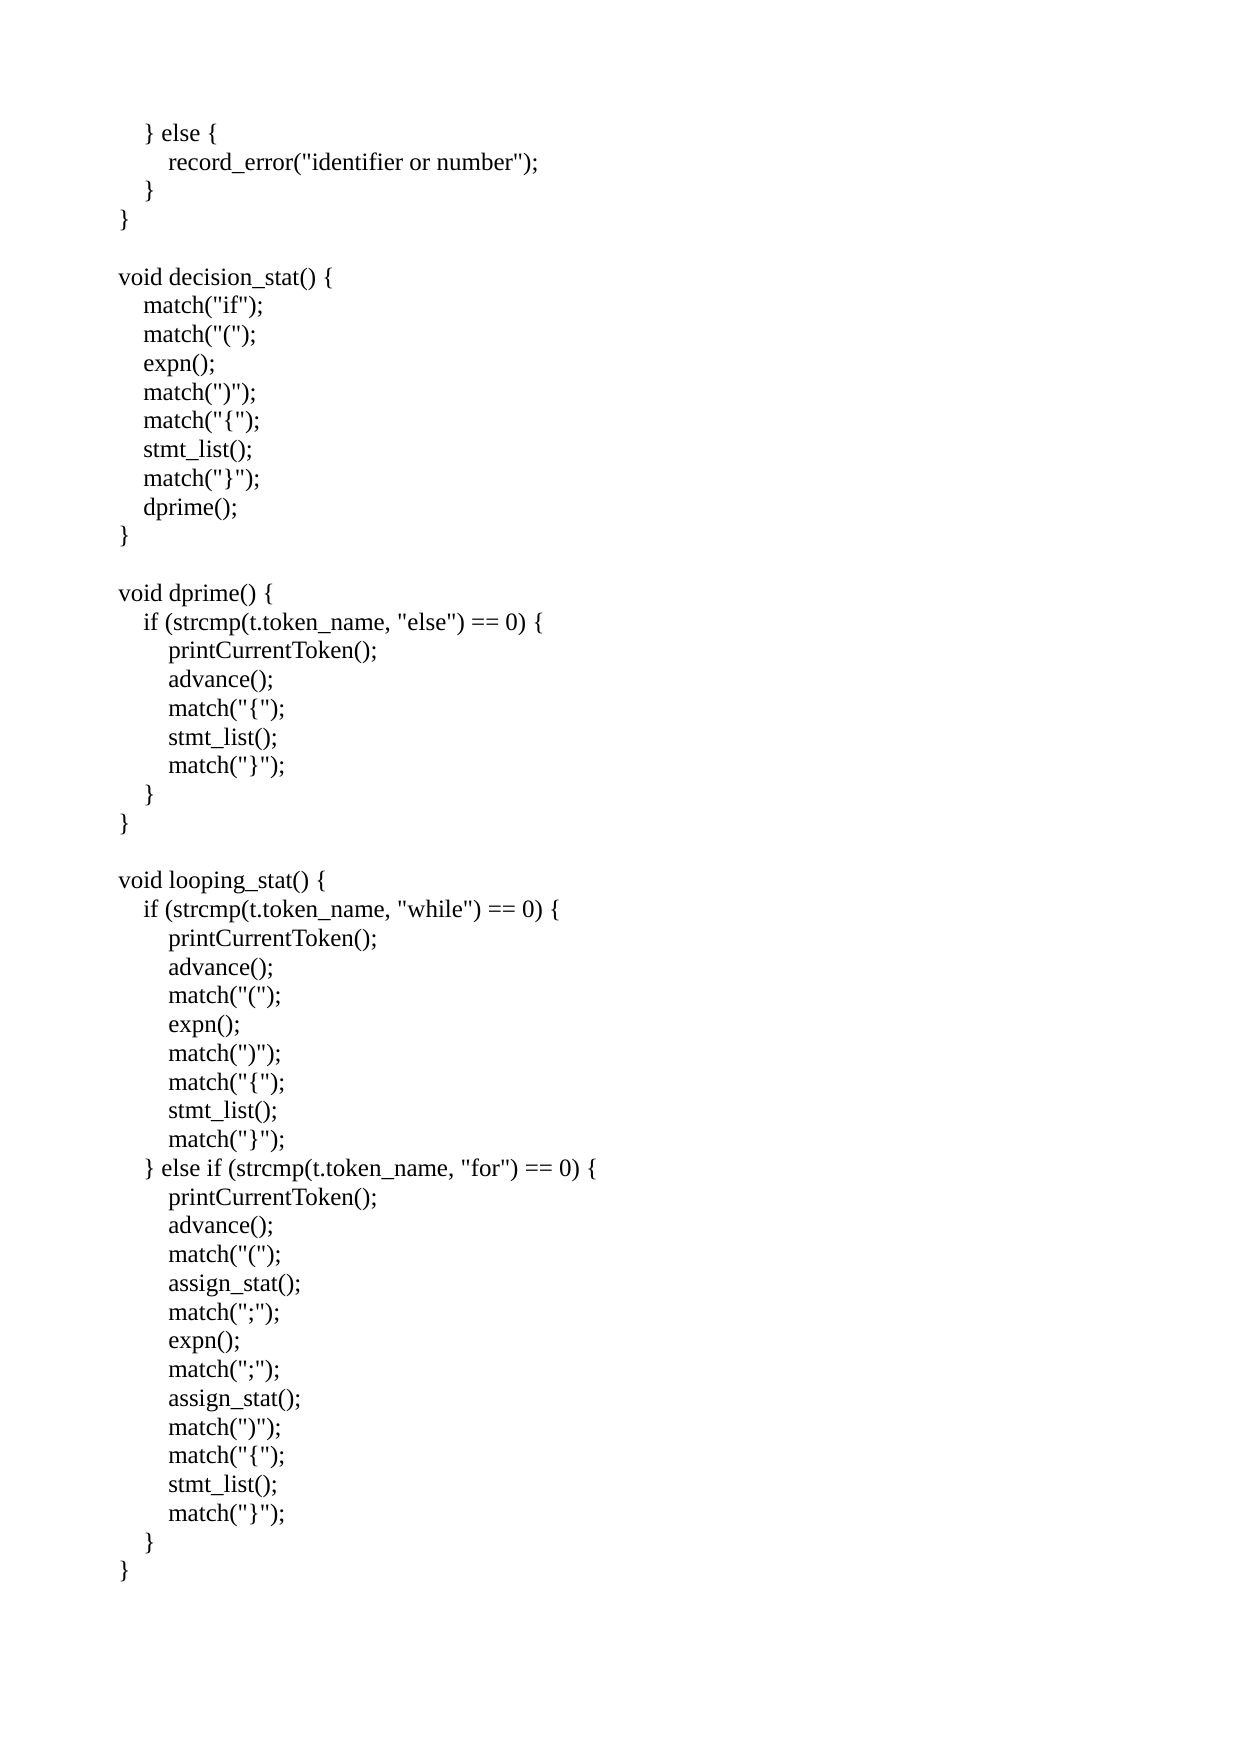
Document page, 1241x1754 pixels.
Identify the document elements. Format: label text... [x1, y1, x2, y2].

text match("}"); [118, 463, 1122, 492]
text dprime(); [118, 492, 1122, 521]
text match("("); [118, 1239, 1122, 1268]
text stmt_list(); [118, 434, 1122, 463]
text match("{"); [118, 693, 1122, 722]
text record_error("identifier or number"); [118, 147, 1122, 176]
text match(")"); [118, 1412, 1122, 1441]
text stmt_list(); [118, 1469, 1122, 1498]
text match(")"); [118, 1038, 1122, 1067]
text match(";"); [118, 1354, 1122, 1383]
text expn(); [118, 348, 1122, 377]
text } [118, 1556, 1122, 1584]
text match("("); [118, 981, 1122, 1009]
text stmt_list(); [118, 722, 1122, 751]
text expn(); [118, 1009, 1122, 1038]
text stmt_list(); [118, 1096, 1122, 1124]
text } [118, 204, 1122, 233]
text advance(); [118, 1211, 1122, 1239]
text assign_stat(); [118, 1383, 1122, 1412]
text void decision_stat() { [118, 262, 1122, 291]
text } [118, 779, 1122, 808]
text match("{"); [118, 1067, 1122, 1096]
text match("}"); [118, 1124, 1122, 1153]
text expn(); [118, 1326, 1122, 1354]
text void dprime() { [118, 578, 1122, 607]
text } [118, 176, 1122, 204]
text match(";"); [118, 1297, 1122, 1326]
text match("}"); [118, 751, 1122, 779]
text } else if (strcmp(t.token_name, "for") == 0) { [118, 1153, 1122, 1182]
text assign_stat(); [118, 1268, 1122, 1297]
text } [118, 808, 1122, 837]
text match("{"); [118, 1441, 1122, 1469]
text } else { [118, 118, 1122, 147]
text match("{"); [118, 406, 1122, 434]
text printCurrentToken(); [118, 1182, 1122, 1211]
text } [118, 1527, 1122, 1556]
text printCurrentToken(); [118, 923, 1122, 952]
text advance(); [118, 952, 1122, 981]
text match(")"); [118, 377, 1122, 406]
text match("if"); [118, 291, 1122, 319]
text advance(); [118, 664, 1122, 693]
text printCurrentToken(); [118, 636, 1122, 664]
text match("("); [118, 319, 1122, 348]
text if (strcmp(t.token_name, "else") == 0) { [118, 607, 1122, 636]
text } [118, 521, 1122, 549]
text match("}"); [118, 1498, 1122, 1527]
text void looping_stat() { [118, 866, 1122, 894]
text if (strcmp(t.token_name, "while") == 0) { [118, 894, 1122, 923]
